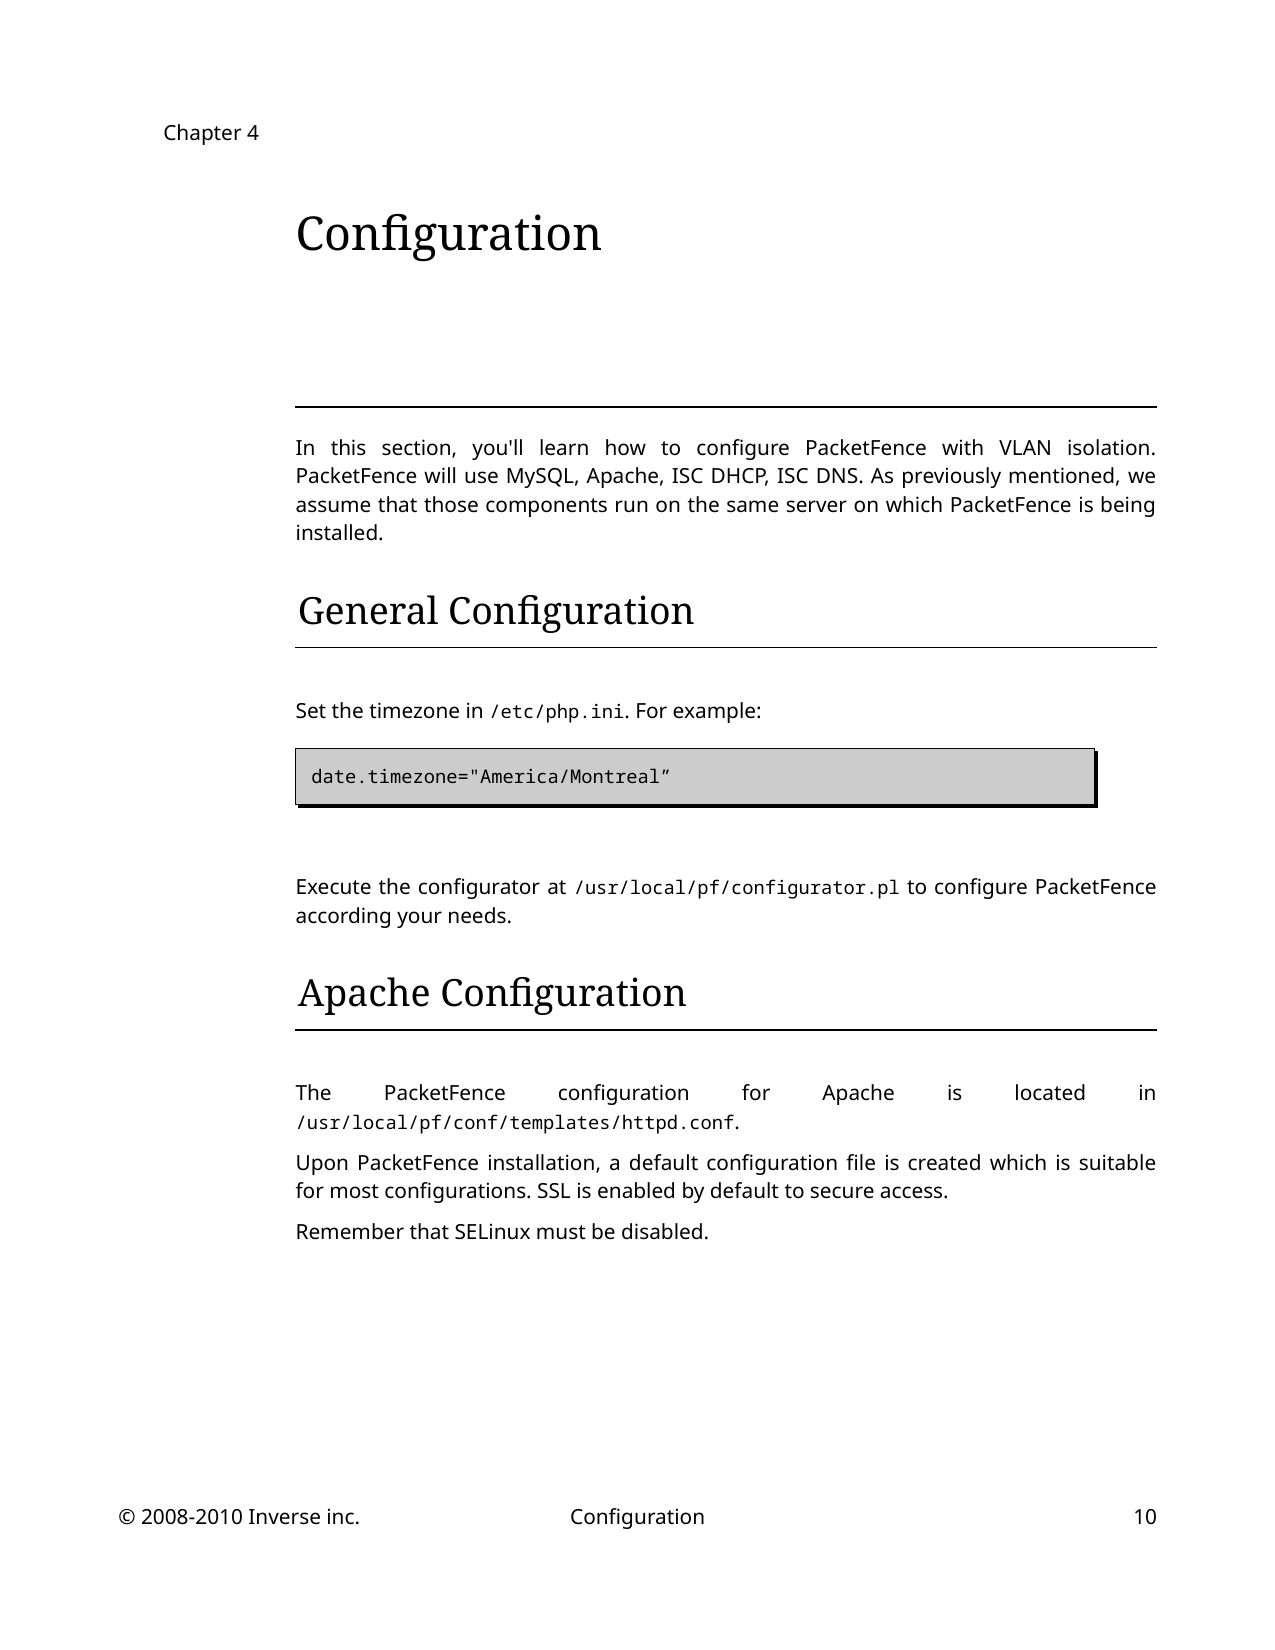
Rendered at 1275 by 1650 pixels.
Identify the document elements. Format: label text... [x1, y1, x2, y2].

subtitle Apache Configuration [295, 967, 1157, 1029]
text date.timezone="America/Montreal” [296, 749, 1094, 804]
text In this section, you'll learn how to configure PacketFence with VLAN isolation. PacketFence will use MySQL, Apache, ISC DHCP, ISC DNS. As previously mentioned, we assume that those components run on the same server on which PacketFence is being installed. [295, 433, 1157, 547]
text Upon PacketFence installation, a default configuration file is created which is suitable for most configurations. SSL is enabled by default to secure access. [295, 1148, 1157, 1204]
subtitle Configuration [295, 201, 1157, 406]
text Remember that SELinux must be disabled. [295, 1217, 1157, 1246]
subtitle General Configuration [295, 584, 1157, 647]
text Set the timezone in /etc/php.ini. For example: [295, 696, 1157, 724]
text Execute the configurator at /usr/local/pf/configurator.pl to configure PacketFence according your needs. [295, 872, 1157, 929]
text The PacketFence configuration for Apache is located in /usr/local/pf/conf/templates/httpd.conf. [295, 1078, 1157, 1135]
